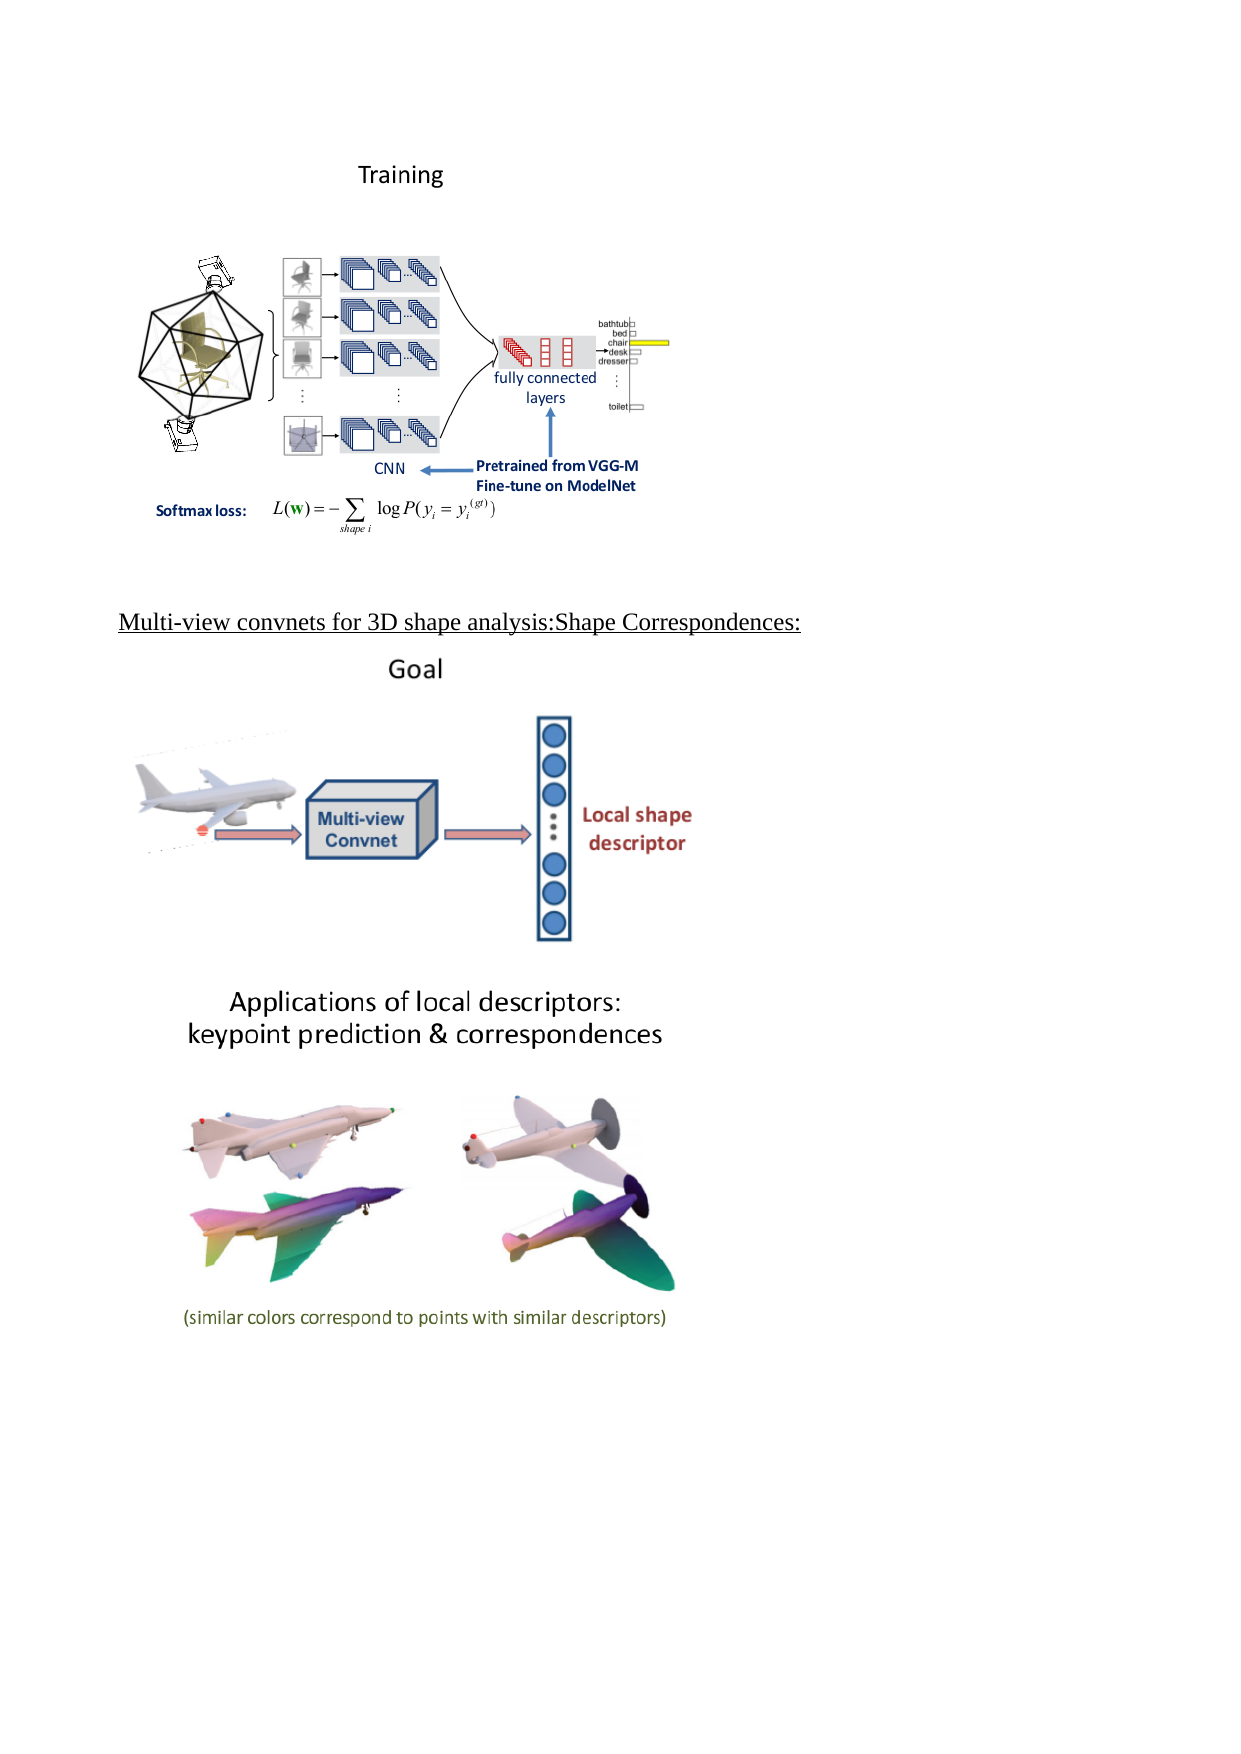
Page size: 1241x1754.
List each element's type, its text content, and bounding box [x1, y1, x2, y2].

picture [118, 146, 681, 551]
picture [134, 651, 707, 949]
picture [151, 978, 690, 1335]
text Multi‐view convnets for 3D shape analysis:Shape Correspondences: [118, 607, 1122, 636]
